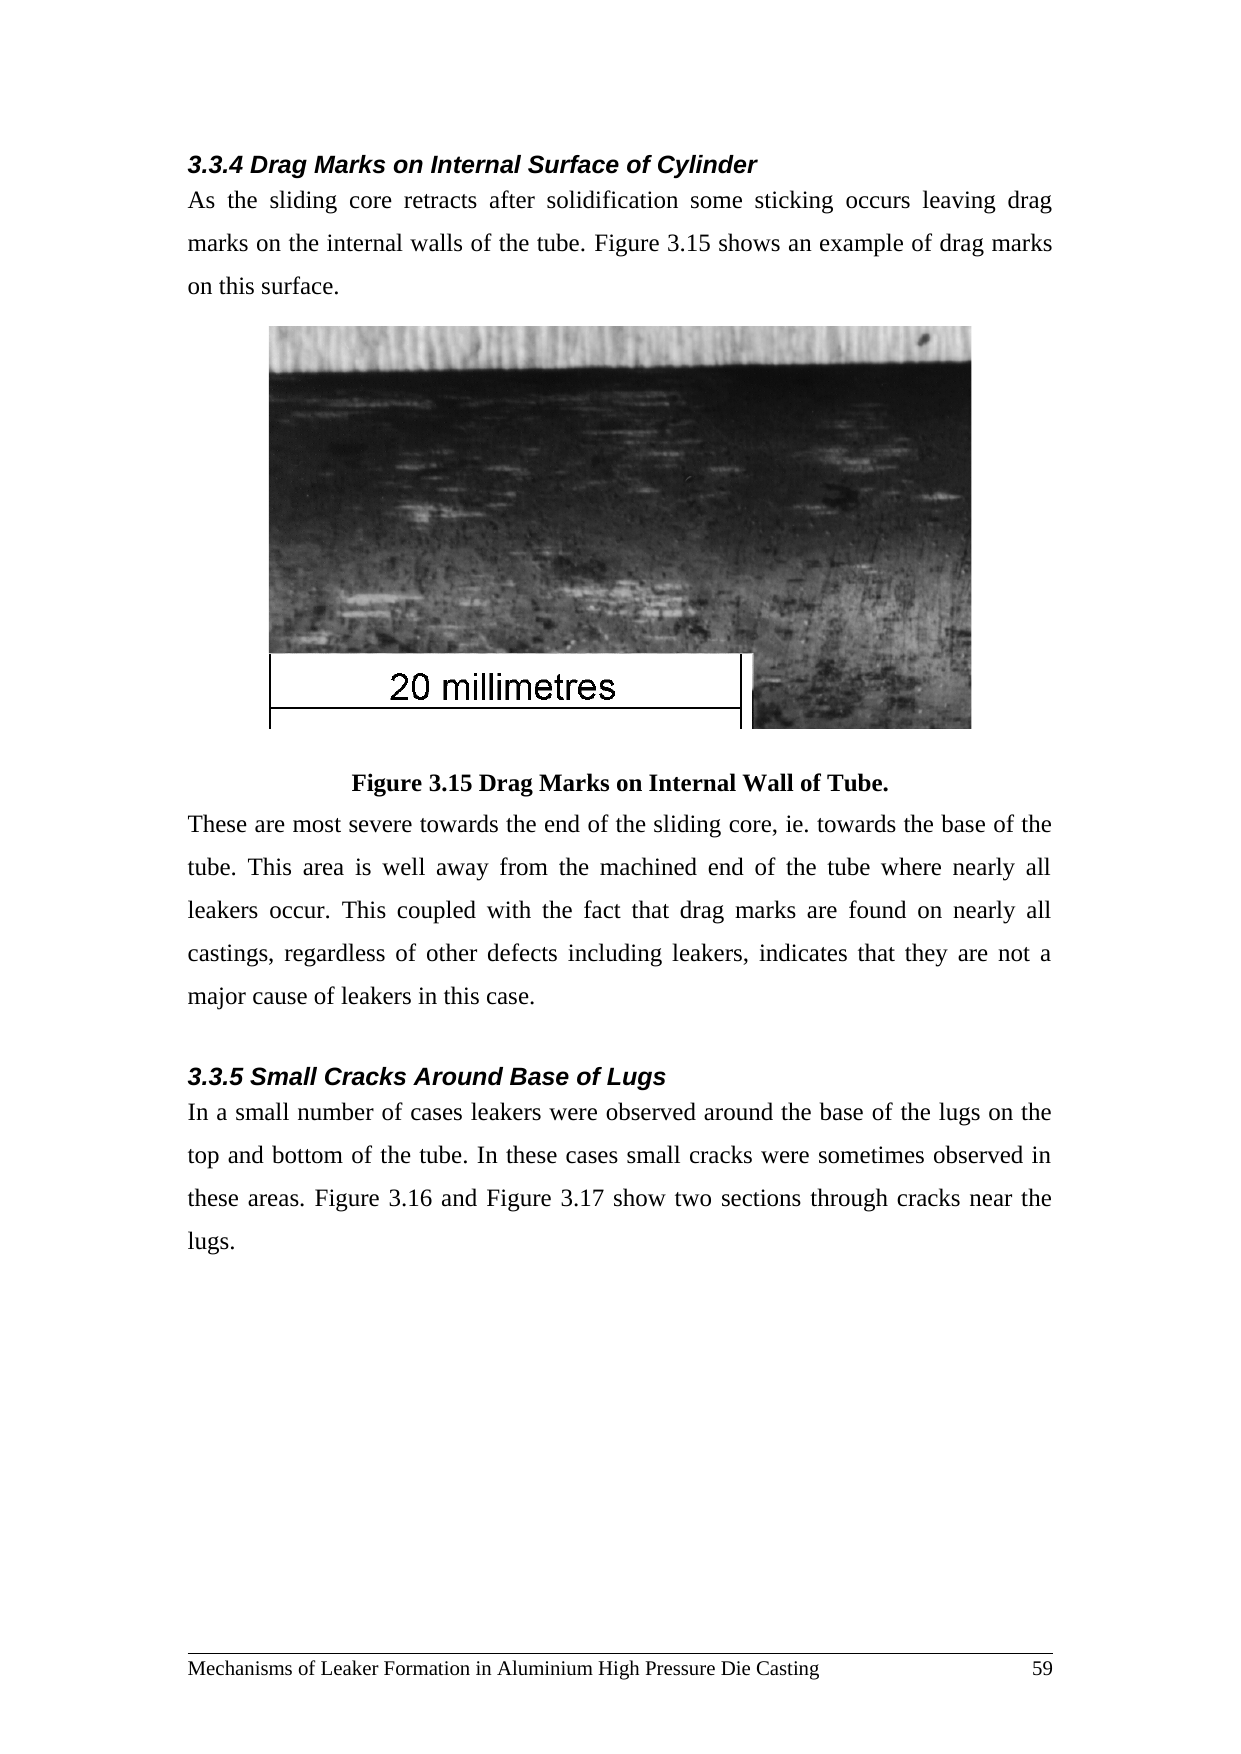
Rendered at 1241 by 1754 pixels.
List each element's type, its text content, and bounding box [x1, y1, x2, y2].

picture [268, 326, 972, 729]
text In a small number of cases leakers were observed around the base of the lugs on the top and bottom of the tube. In these cases small cracks were sometimes observed in these areas. Figure 3 .16 and Figure 3 .17 show two sections through cracks near the lugs. [187, 1097, 1053, 1255]
text These are most severe towards the end of the sliding core, ie. towards the base of the tube. This area is well away from the machined end of the tube where nearly all leakers occur. This coupled with the fact that drag marks are found on nearly all castings, regardless of other defects including leakers, indicates that they are not a major cause of leakers in this case. [187, 809, 1053, 1010]
text As the sliding core retracts after solidification some sticking occurs leaving drag marks on the internal walls of the tube. Figure 3 .15 shows an example of drag marks on this surface. [187, 185, 1053, 300]
subtitle Drag Marks on Internal Surface of Cylinder [187, 150, 1053, 179]
text Figure 3.15 Drag Marks on Internal Wall of Tube. [187, 768, 1053, 796]
subtitle Small Cracks Around Base of Lugs [187, 1062, 1053, 1091]
